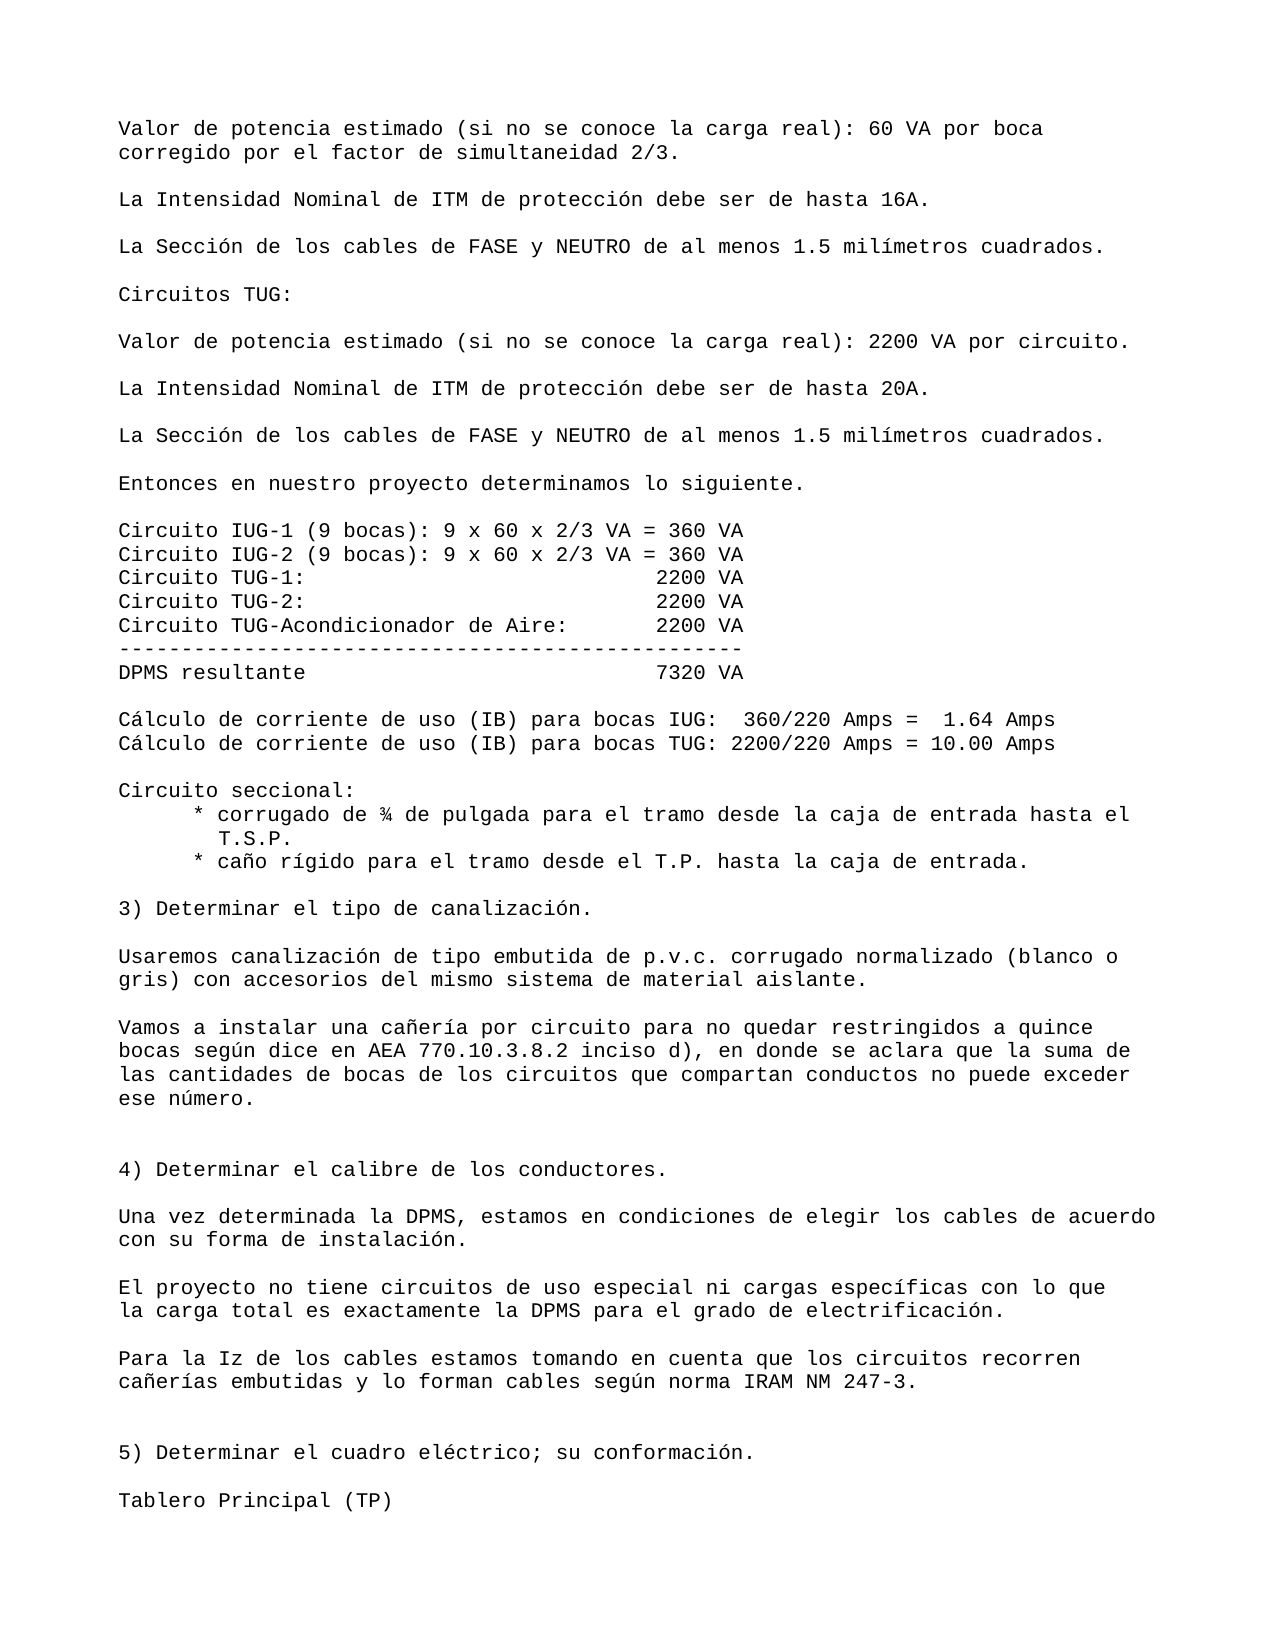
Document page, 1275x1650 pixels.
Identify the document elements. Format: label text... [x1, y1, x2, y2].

text Cálculo de corriente de uso (IB) para bocas IUG: 360/220 Amps = 1.64 Amps [118, 709, 1157, 733]
text Circuito IUG-1 (9 bocas): 9 x 60 x 2/3 VA = 360 VA [118, 520, 1157, 544]
text 4) Determinar el calibre de los conductores. [118, 1158, 1157, 1182]
text Valor de potencia estimado (si no se conoce la carga real): 60 VA por boca [118, 118, 1157, 142]
text DPMS resultante 7320 VA [118, 662, 1157, 686]
text la carga total es exactamente la DPMS para el grado de electrificación. [118, 1300, 1157, 1324]
text Circuito TUG-2: 2200 VA [118, 591, 1157, 615]
text 5) Determinar el cuadro eléctrico; su conformación. [118, 1442, 1157, 1466]
text 3) Determinar el tipo de canalización. [118, 898, 1157, 922]
text Vamos a instalar una cañería por circuito para no quedar restringidos a quince bocas según dice en AEA 770.10.3.8.2 inciso d), en donde se aclara que la suma de las cantidades de bocas de los circuitos que compartan conductos no puede exceder ese número. [118, 1017, 1157, 1111]
text Circuitos TUG: [118, 284, 1157, 307]
text Valor de potencia estimado (si no se conoce la carga real): 2200 VA por circuito. [118, 331, 1157, 354]
text * caño rígido para el tramo desde el T.P. hasta la caja de entrada. [118, 851, 1157, 875]
text El proyecto no tiene circuitos de uso especial ni cargas específicas con lo que [118, 1277, 1157, 1300]
text Cálculo de corriente de uso (IB) para bocas TUG: 2200/220 Amps = 10.00 Amps [118, 733, 1157, 757]
text Usaremos canalización de tipo embutida de p.v.c. corrugado normalizado (blanco o gris) con accesorios del mismo sistema de material aislante. [118, 946, 1157, 993]
text corregido por el factor de simultaneidad 2/3. [118, 142, 1157, 165]
text Circuito TUG-1: 2200 VA [118, 567, 1157, 591]
text Entonces en nuestro proyecto determinamos lo siguiente. [118, 473, 1157, 496]
text La Intensidad Nominal de ITM de protección debe ser de hasta 16A. [118, 189, 1157, 213]
text -------------------------------------------------- [118, 638, 1157, 662]
text * corrugado de ¾ de pulgada para el tramo desde la caja de entrada hasta el [118, 804, 1157, 827]
text La Intensidad Nominal de ITM de protección debe ser de hasta 20A. [118, 378, 1157, 402]
text Circuito TUG-Acondicionador de Aire: 2200 VA [118, 615, 1157, 638]
text con su forma de instalación. [118, 1229, 1157, 1253]
text Tablero Principal (TP) [118, 1489, 1157, 1513]
text Para la Iz de los cables estamos tomando en cuenta que los circuitos recorren cañerías embutidas y lo forman cables según norma IRAM NM 247-3. [118, 1348, 1157, 1395]
text Circuito IUG-2 (9 bocas): 9 x 60 x 2/3 VA = 360 VA [118, 544, 1157, 567]
text T.S.P. [118, 827, 1157, 851]
text Circuito seccional: [118, 780, 1157, 804]
text La Sección de los cables de FASE y NEUTRO de al menos 1.5 milímetros cuadrados. [118, 426, 1157, 449]
text Una vez determinada la DPMS, estamos en condiciones de elegir los cables de acuerdo [118, 1206, 1157, 1229]
text La Sección de los cables de FASE y NEUTRO de al menos 1.5 milímetros cuadrados. [118, 236, 1157, 260]
